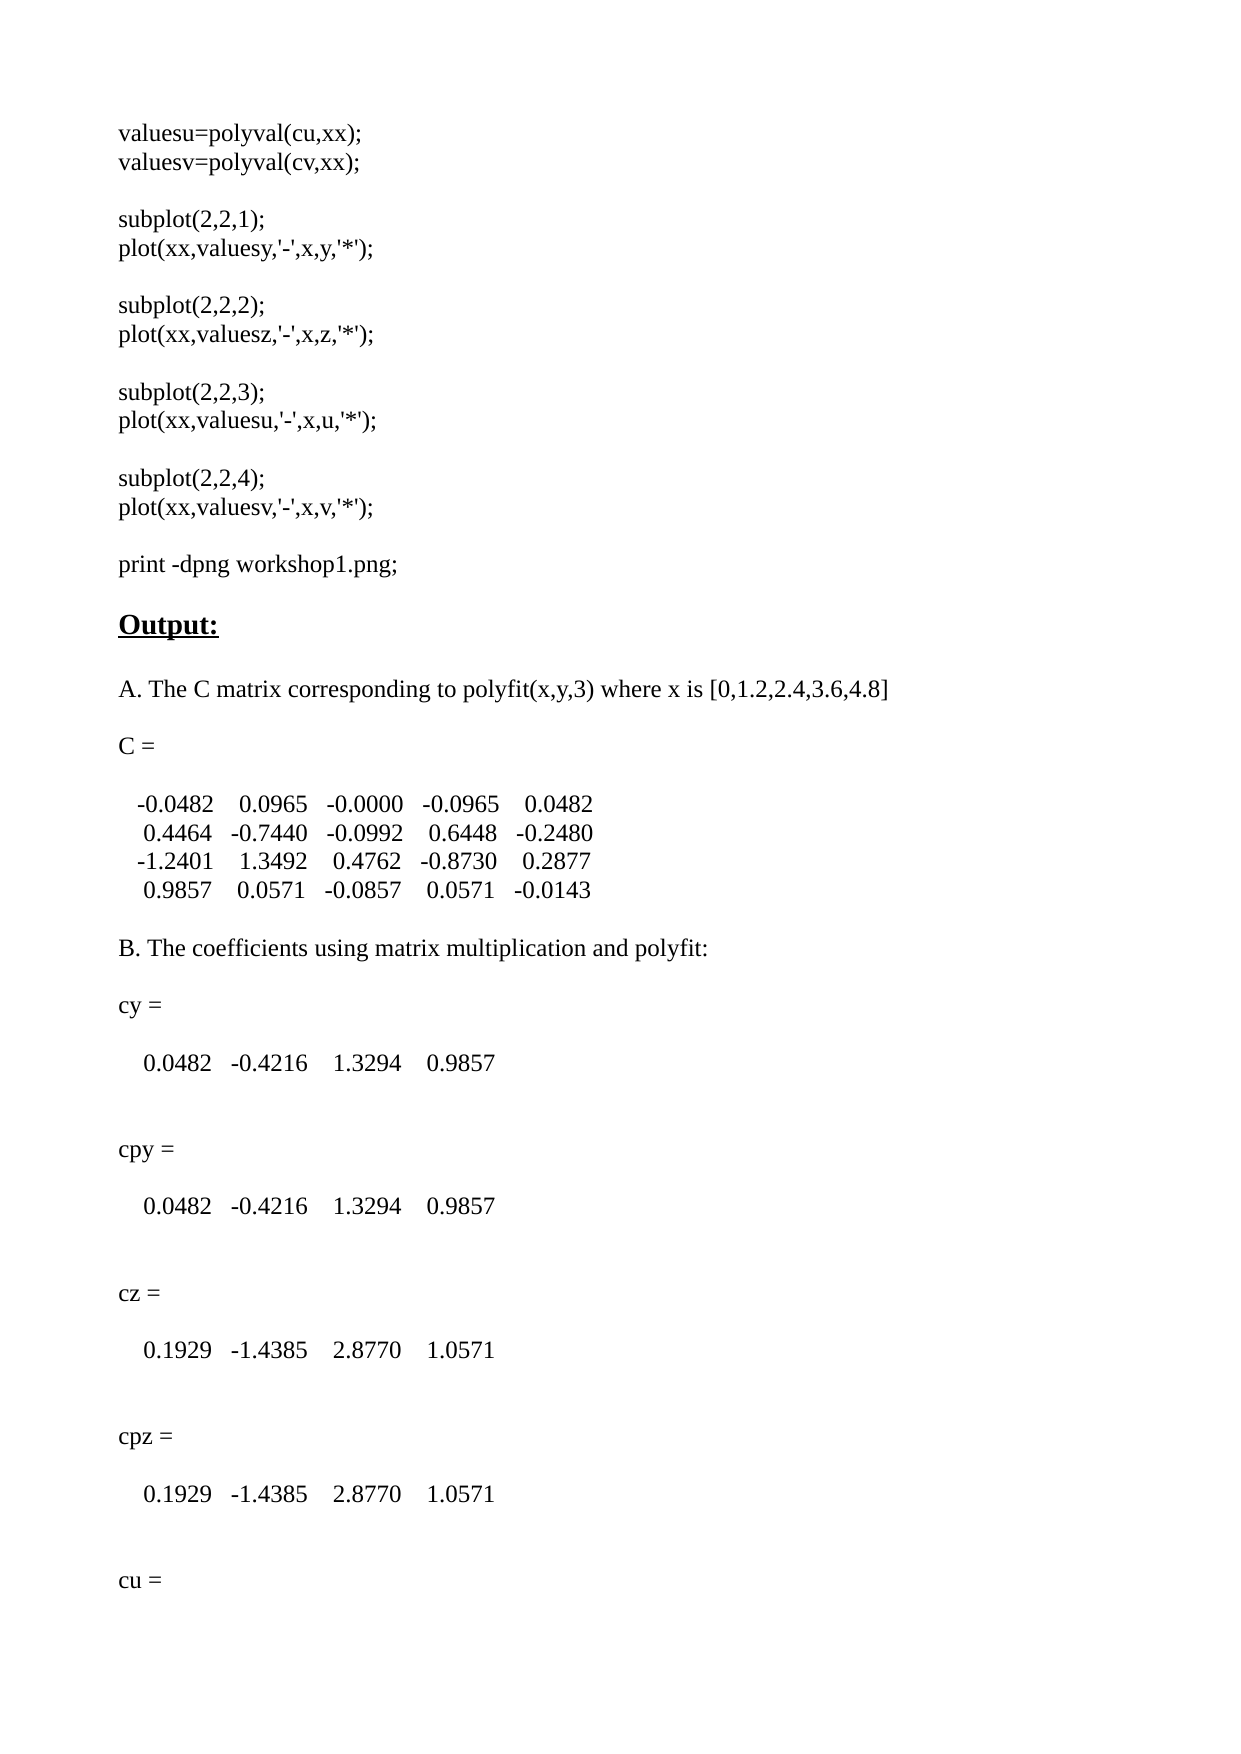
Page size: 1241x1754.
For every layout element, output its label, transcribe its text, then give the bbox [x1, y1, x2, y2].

text cpy = [118, 1134, 1122, 1163]
text subplot(2,2,2); [118, 291, 1122, 319]
text 0.0482 -0.4216 1.3294 0.9857 [118, 1191, 1122, 1220]
text 0.4464 -0.7440 -0.0992 0.6448 -0.2480 [118, 818, 1122, 846]
text plot(xx,valuesz,'-',x,z,'*'); [118, 319, 1122, 348]
text plot(xx,valuesv,'-',x,v,'*'); [118, 492, 1122, 521]
text Output: [118, 607, 1122, 640]
text cz = [118, 1278, 1122, 1306]
text 0.1929 -1.4385 2.8770 1.0571 [118, 1335, 1122, 1364]
text -0.0482 0.0965 -0.0000 -0.0965 0.0482 [118, 789, 1122, 818]
text plot(xx,valuesu,'-',x,u,'*'); [118, 406, 1122, 434]
text valuesu=polyval(cu,xx); [118, 118, 1122, 147]
text plot(xx,valuesy,'-',x,y,'*'); [118, 233, 1122, 262]
text -1.2401 1.3492 0.4762 -0.8730 0.2877 [118, 846, 1122, 875]
text valuesv=polyval(cv,xx); [118, 147, 1122, 176]
text cpz = [118, 1421, 1122, 1450]
text print -dpng workshop1.png; [118, 549, 1122, 578]
text subplot(2,2,1); [118, 204, 1122, 233]
text A. The C matrix corresponding to polyfit(x,y,3) where x is [0,1.2,2.4,3.6,4.8] [118, 674, 1122, 703]
text 0.0482 -0.4216 1.3294 0.9857 [118, 1048, 1122, 1076]
text B. The coefficients using matrix multiplication and polyfit: [118, 933, 1122, 961]
text cy = [118, 990, 1122, 1019]
text subplot(2,2,3); [118, 377, 1122, 406]
text 0.9857 0.0571 -0.0857 0.0571 -0.0143 [118, 875, 1122, 904]
text subplot(2,2,4); [118, 463, 1122, 492]
text 0.1929 -1.4385 2.8770 1.0571 [118, 1479, 1122, 1508]
text C = [118, 731, 1122, 760]
text cu = [118, 1565, 1122, 1594]
